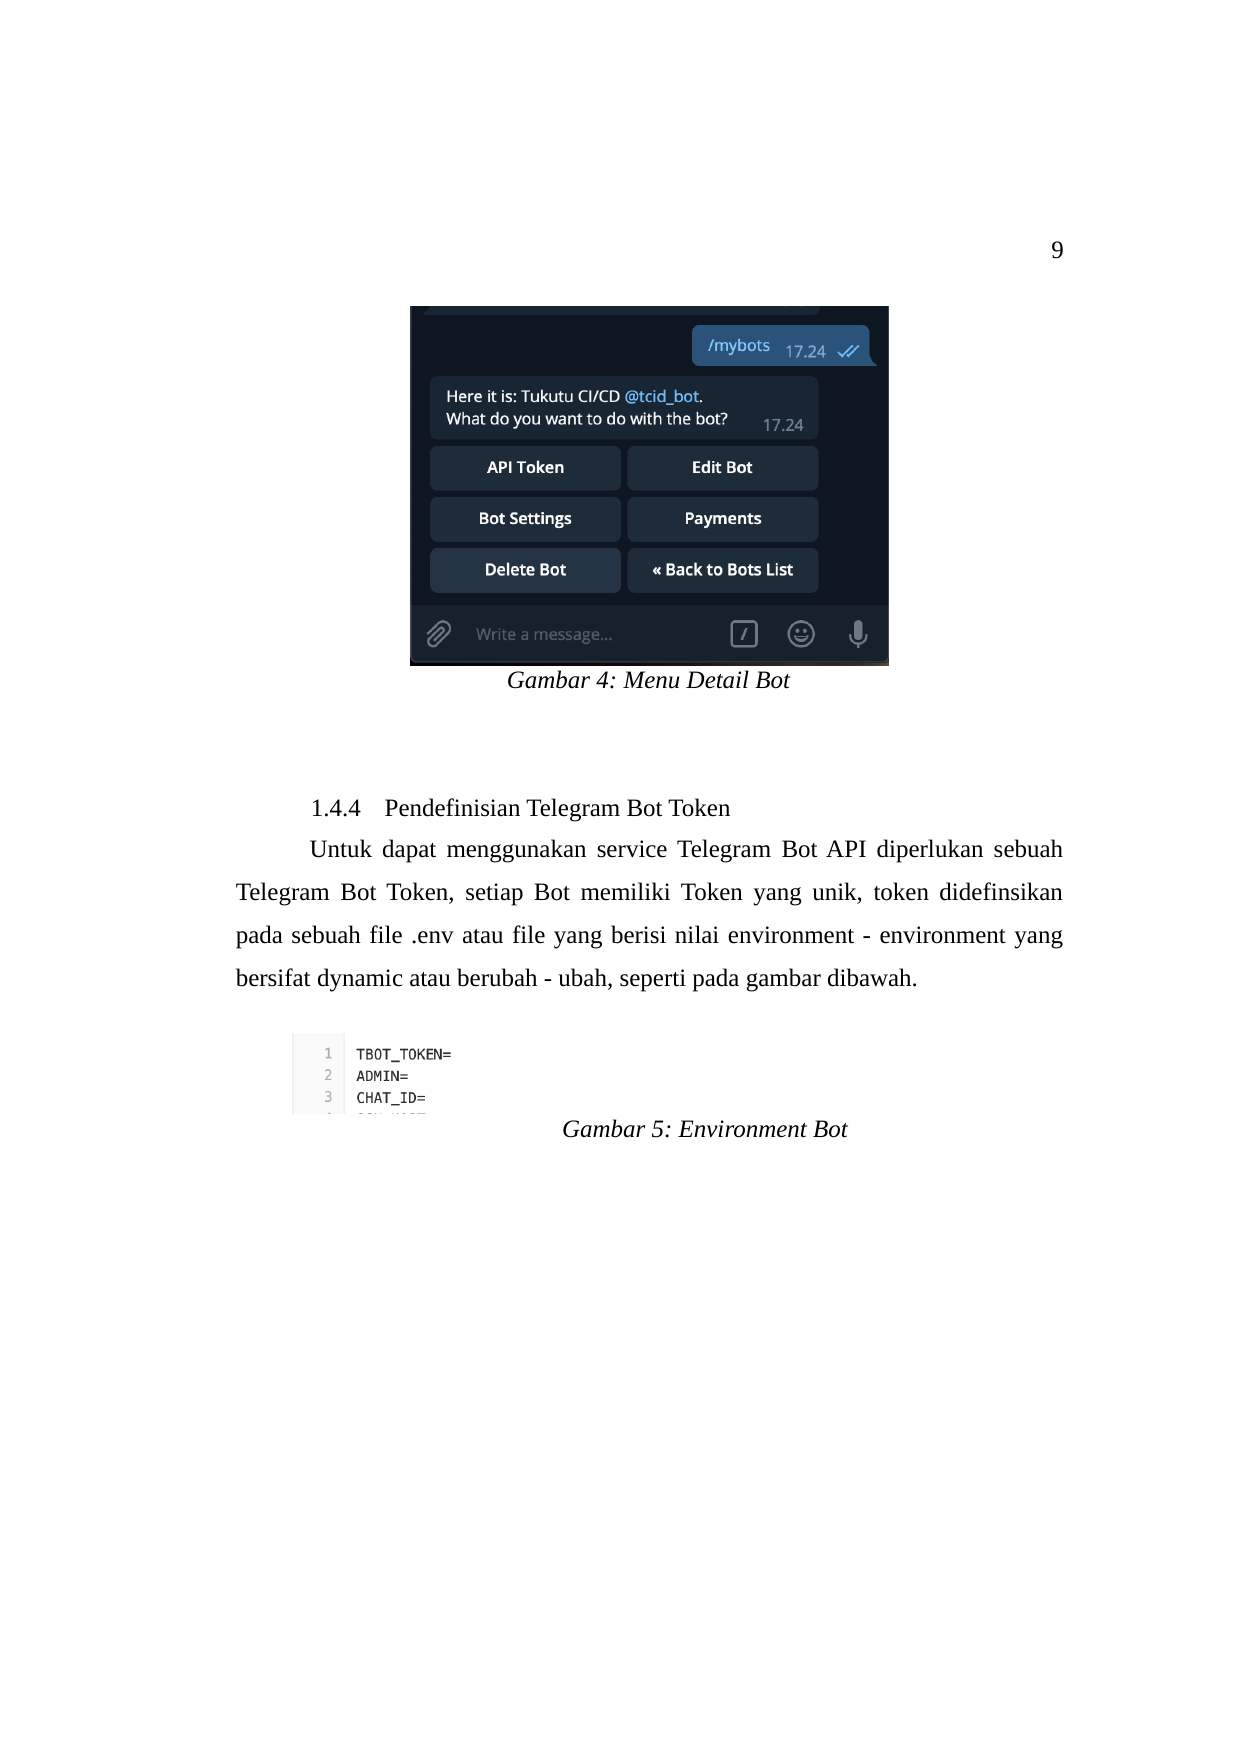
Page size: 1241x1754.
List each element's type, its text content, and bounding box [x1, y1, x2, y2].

text Gambar 4: Menu Detail Bot [410, 666, 889, 694]
text Gambar 5: Environment Bot [236, 1033, 1176, 1143]
subtitle Pendefinisian Telegram Bot Token [311, 793, 1063, 822]
text Untuk dapat menggunakan service Telegram Bot API diperlukan sebuah Telegram Bot Token, setiap Bot memiliki Token yang unik, token didefinsikan pada sebuah file .env atau file yang berisi nilai environment - environment yang bersifat dynamic atau berubah - ubah, seperti pada gambar dibawah. [236, 834, 1063, 992]
picture [291, 1033, 1120, 1114]
picture [410, 306, 889, 666]
